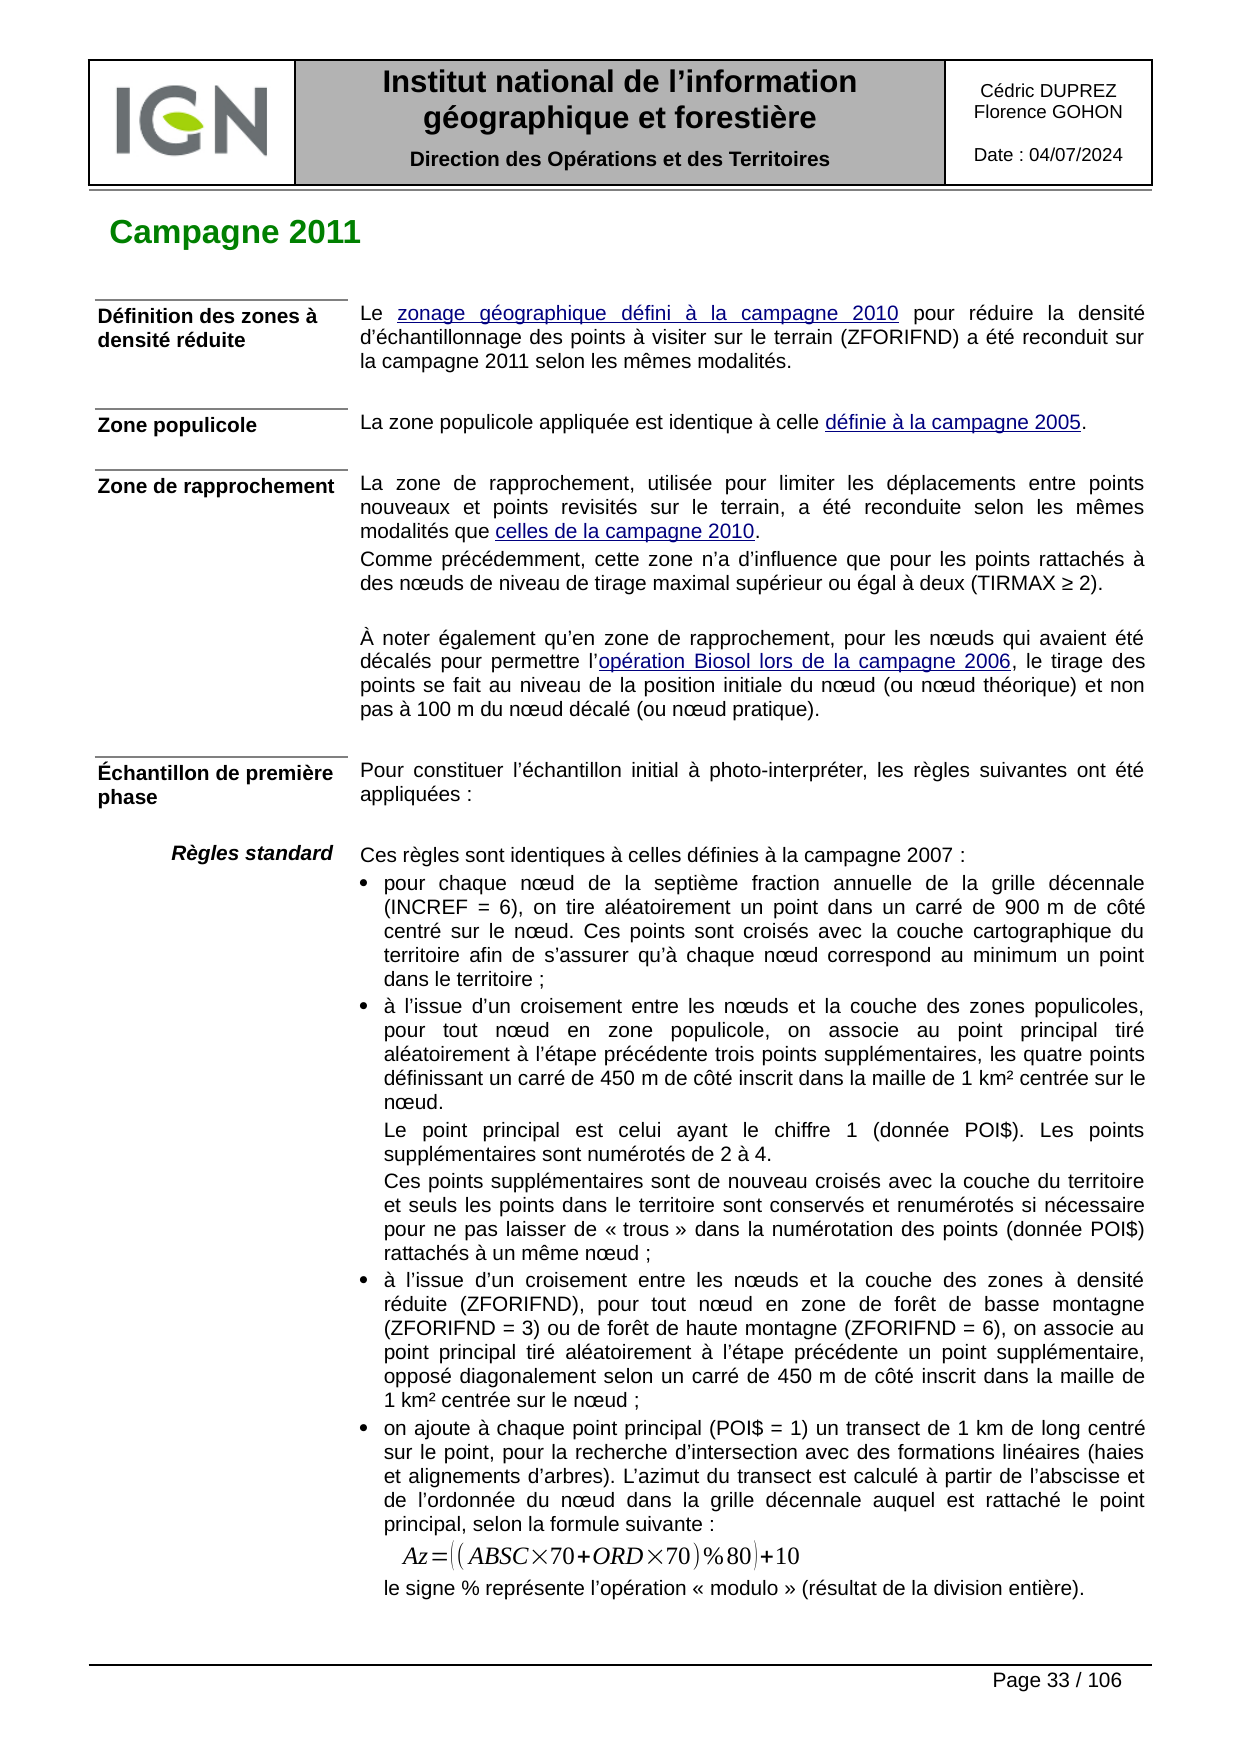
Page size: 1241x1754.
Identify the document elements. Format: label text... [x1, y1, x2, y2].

subtitle Campagne 2011 [88, 190, 1152, 271]
table_cell Échantillon de première phase [89, 755, 354, 839]
table_cell Pour constituer l’échantillon initial à photo-interpréter, les règles suivantes ont été appliquées : [354, 755, 1152, 839]
table_header Définition des zones à densité réduite [89, 298, 354, 406]
table_cell Règles standard [89, 840, 354, 1633]
table_cell Zone de rapprochement [89, 468, 354, 754]
table_cell Ces règles sont identiques à celles définies à la campagne 2007 : pour chaque nœud de la septième fraction annuelle de la grille décennale (INCREF = 6), on tire aléatoirement un point dans un carré de 900 m de côté centré sur le nœud. Ces points sont croisés avec la couche cartographique du territoire afin de s’assurer qu’à chaque nœud correspond au minimum un point dans le territoire ; à l’issue d’un croisement entre les nœuds et la couche des zones populicoles, pour tout nœud en zone populicole, on associe au point principal tiré aléatoirement à l’étape précédente trois points supplémentaires, les quatre points définissant un carré de 450 m de côté inscrit dans la maille de 1 km² centrée sur le nœud. Le point principal est celui ayant le chiffre 1 (donnée POI$). Les points supplémentaires sont numérotés de 2 à 4. Ces points supplémentaires sont de nouveau croisés avec la couche du territoire et seuls les points dans le territoire sont conservés et renumérotés si nécessaire pour ne pas laisser de « trous » dans la numérotation des points (donnée POI$) rattachés à un même nœud ; à l’issue d’un croisement entre les nœuds et la couche des zones à densité réduite (ZFORIFND), pour tout nœud en zone de forêt de basse montagne (ZFORIFND = 3) ou de forêt de haute montagne (ZFORIFND = 6), on associe au point principal tiré aléatoirement à l’étape précédente un point supplémentaire, opposé diagonalement selon un carré de 450 m de côté inscrit dans la maille de 1 km² centrée sur le nœud ; on ajoute à chaque point principal (POI$ = 1) un transect de 1 km de long centré sur le point, pour la recherche d’intersection avec des formations linéaires (haies et alignements d’arbres). L’azimut du transect est calculé à partir de l’abscisse et de l’ordonnée du nœud dans la grille décennale auquel est rattaché le point principal, selon la formule suivante : le signe % représente l’opération « modulo » (résultat de la division entière). [354, 840, 1152, 1633]
table_header Le zonage géographique défini à la campagne 2010 pour réduire la densité d’échantillonnage des points à visiter sur le terrain (ZFORIFND) a été reconduit sur la campagne 2011 selon les mêmes modalités. [354, 298, 1152, 406]
table_cell La zone de rapprochement, utilisée pour limiter les déplacements entre points nouveaux et points revisités sur le terrain, a été reconduite selon les mêmes modalités que celles de la campagne 2010. Comme précédemment, cette zone n’a d’influence que pour les points rattachés à des nœuds de niveau de tirage maximal supérieur ou égal à deux (TIRMAX ≥ 2). À noter également qu’en zone de rapprochement, pour les nœuds qui avaient été décalés pour permettre l’opération Biosol lors de la campagne 2006, le tirage des points se fait au niveau de la position initiale du nœud (ou nœud théorique) et non pas à 100 m du nœud décalé (ou nœud pratique). [354, 468, 1152, 754]
table_cell Zone populicole [89, 406, 354, 467]
picture [91, 62, 293, 180]
table_cell La zone populicole appliquée est identique à celle définie à la campagne 2005. [354, 406, 1152, 467]
